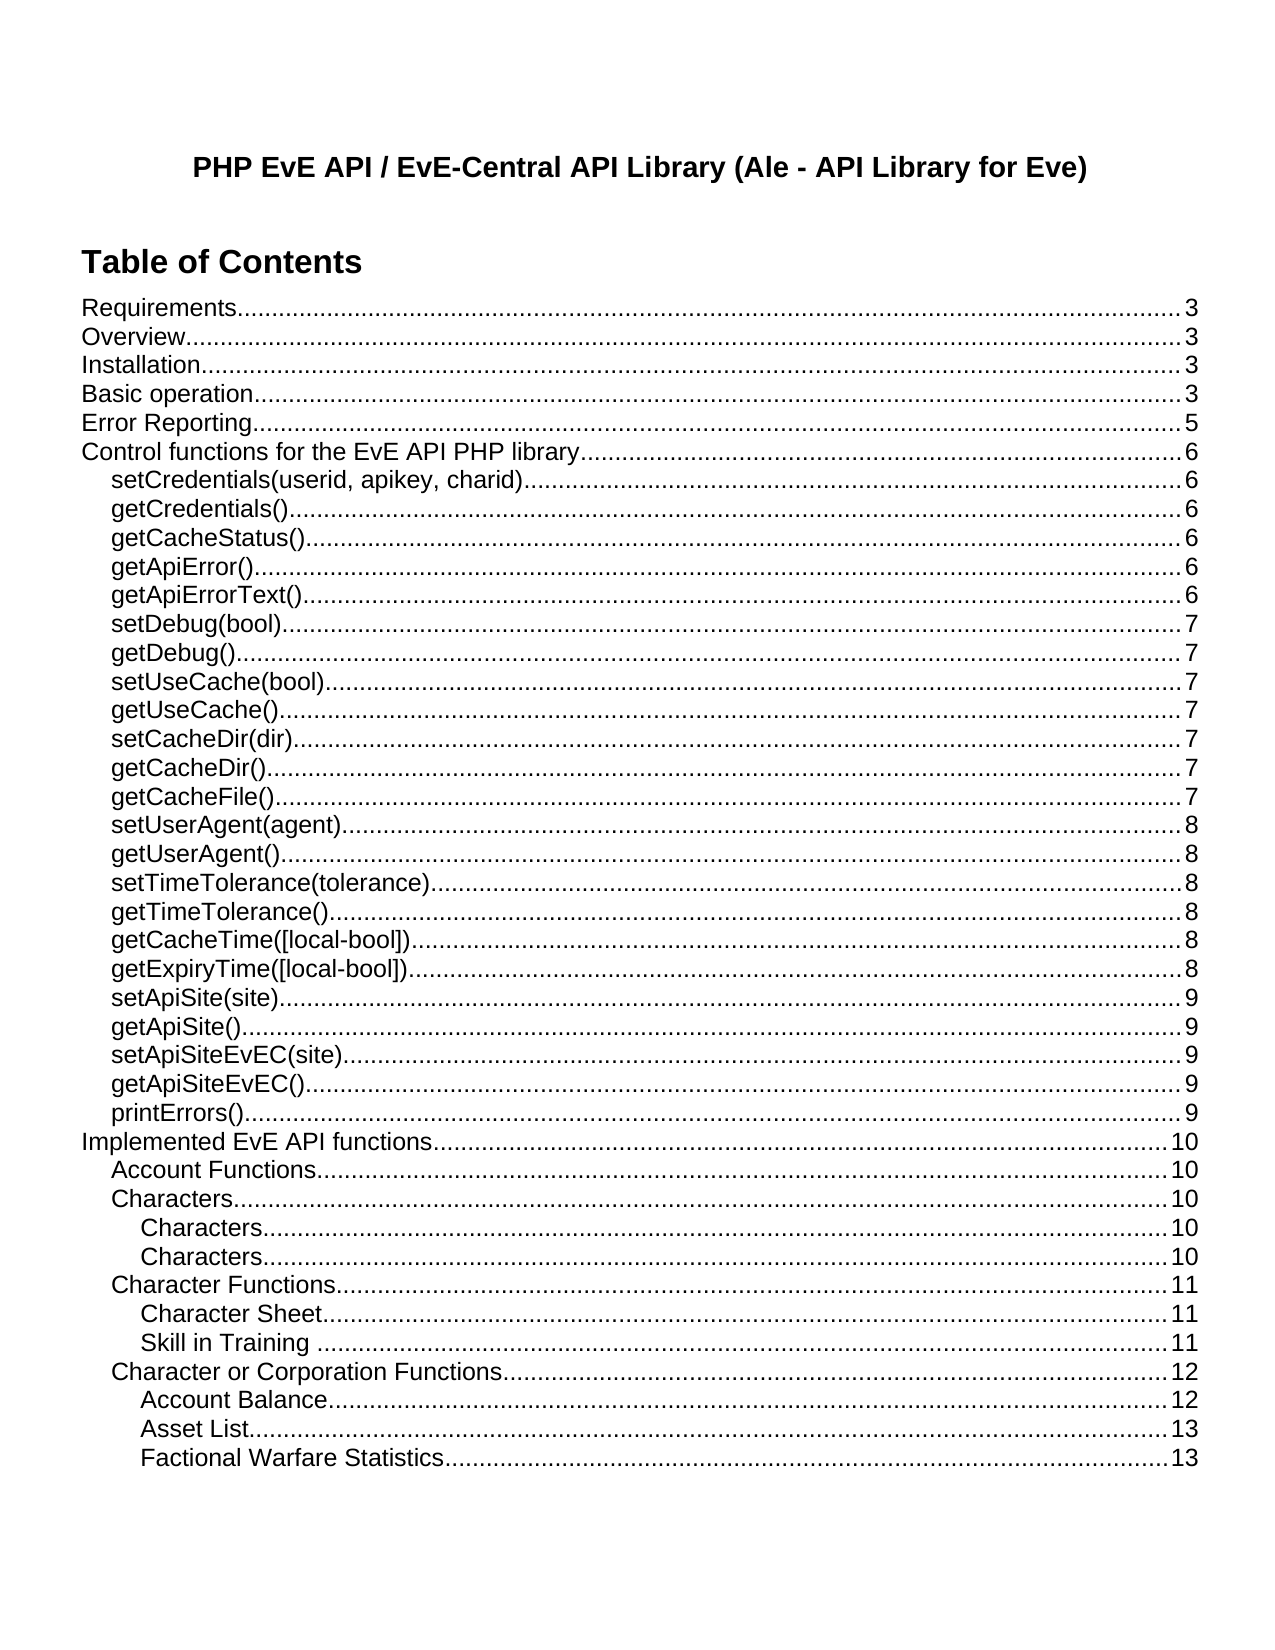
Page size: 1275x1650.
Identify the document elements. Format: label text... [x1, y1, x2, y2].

text Installation 3 [81, 351, 1198, 379]
text setCacheDir(dir) 7 [111, 724, 1198, 753]
text getDebug() 7 [111, 638, 1198, 667]
text Account Balance 12 [140, 1386, 1198, 1414]
text setApiSite(site) 9 [111, 983, 1198, 1012]
text printErrors() 9 [111, 1098, 1198, 1127]
text setTimeTolerance(tolerance) 8 [111, 868, 1198, 897]
text Character Sheet 11 [140, 1299, 1198, 1328]
text getCredentials() 6 [111, 494, 1198, 523]
text getTimeTolerance() 8 [111, 897, 1198, 926]
text setCredentials(userid, apikey, charid) 6 [111, 466, 1198, 494]
text Account Functions 10 [111, 1156, 1198, 1184]
text getApiErrorText() 6 [111, 581, 1198, 609]
text Basic operation 3 [81, 379, 1198, 408]
text Asset List 13 [140, 1414, 1198, 1443]
text Characters 10 [140, 1242, 1198, 1271]
text Characters 10 [140, 1213, 1198, 1242]
text Error Reporting 5 [81, 408, 1198, 437]
text Characters 10 [111, 1184, 1198, 1213]
text setUseCache(bool) 7 [111, 667, 1198, 696]
text Character or Corporation Functions 12 [111, 1357, 1198, 1386]
text setDebug(bool) 7 [111, 609, 1198, 638]
text Factional Warfare Statistics 13 [140, 1443, 1198, 1472]
text setUserAgent(agent) 8 [111, 811, 1198, 839]
text Character Functions 11 [111, 1271, 1198, 1299]
text getCacheFile() 7 [111, 782, 1198, 811]
text getUseCache() 7 [111, 696, 1198, 724]
text setApiSiteEvEC(site) 9 [111, 1041, 1198, 1069]
text Control functions for the EvE API PHP library 6 [81, 437, 1198, 466]
text getApiSiteEvEC() 9 [111, 1069, 1198, 1098]
text getCacheStatus() 6 [111, 523, 1198, 552]
text getCacheDir() 7 [111, 753, 1198, 782]
text getUserAgent() 8 [111, 839, 1198, 868]
text Implemented EvE API functions 10 [81, 1127, 1198, 1156]
text Overview 3 [81, 322, 1198, 351]
subtitle Table of Contents [81, 242, 1198, 281]
text getCacheTime([local-bool]) 8 [111, 926, 1198, 954]
text getApiError() 6 [111, 552, 1198, 581]
text getExpiryTime([local-bool]) 8 [111, 954, 1198, 983]
text getApiSite() 9 [111, 1012, 1198, 1041]
text PHP EvE API / EvE-Central API Library (Ale - API Library for Eve) [81, 150, 1198, 183]
text Skill in Training 11 [140, 1328, 1198, 1357]
text Requirements 3 [81, 293, 1198, 322]
